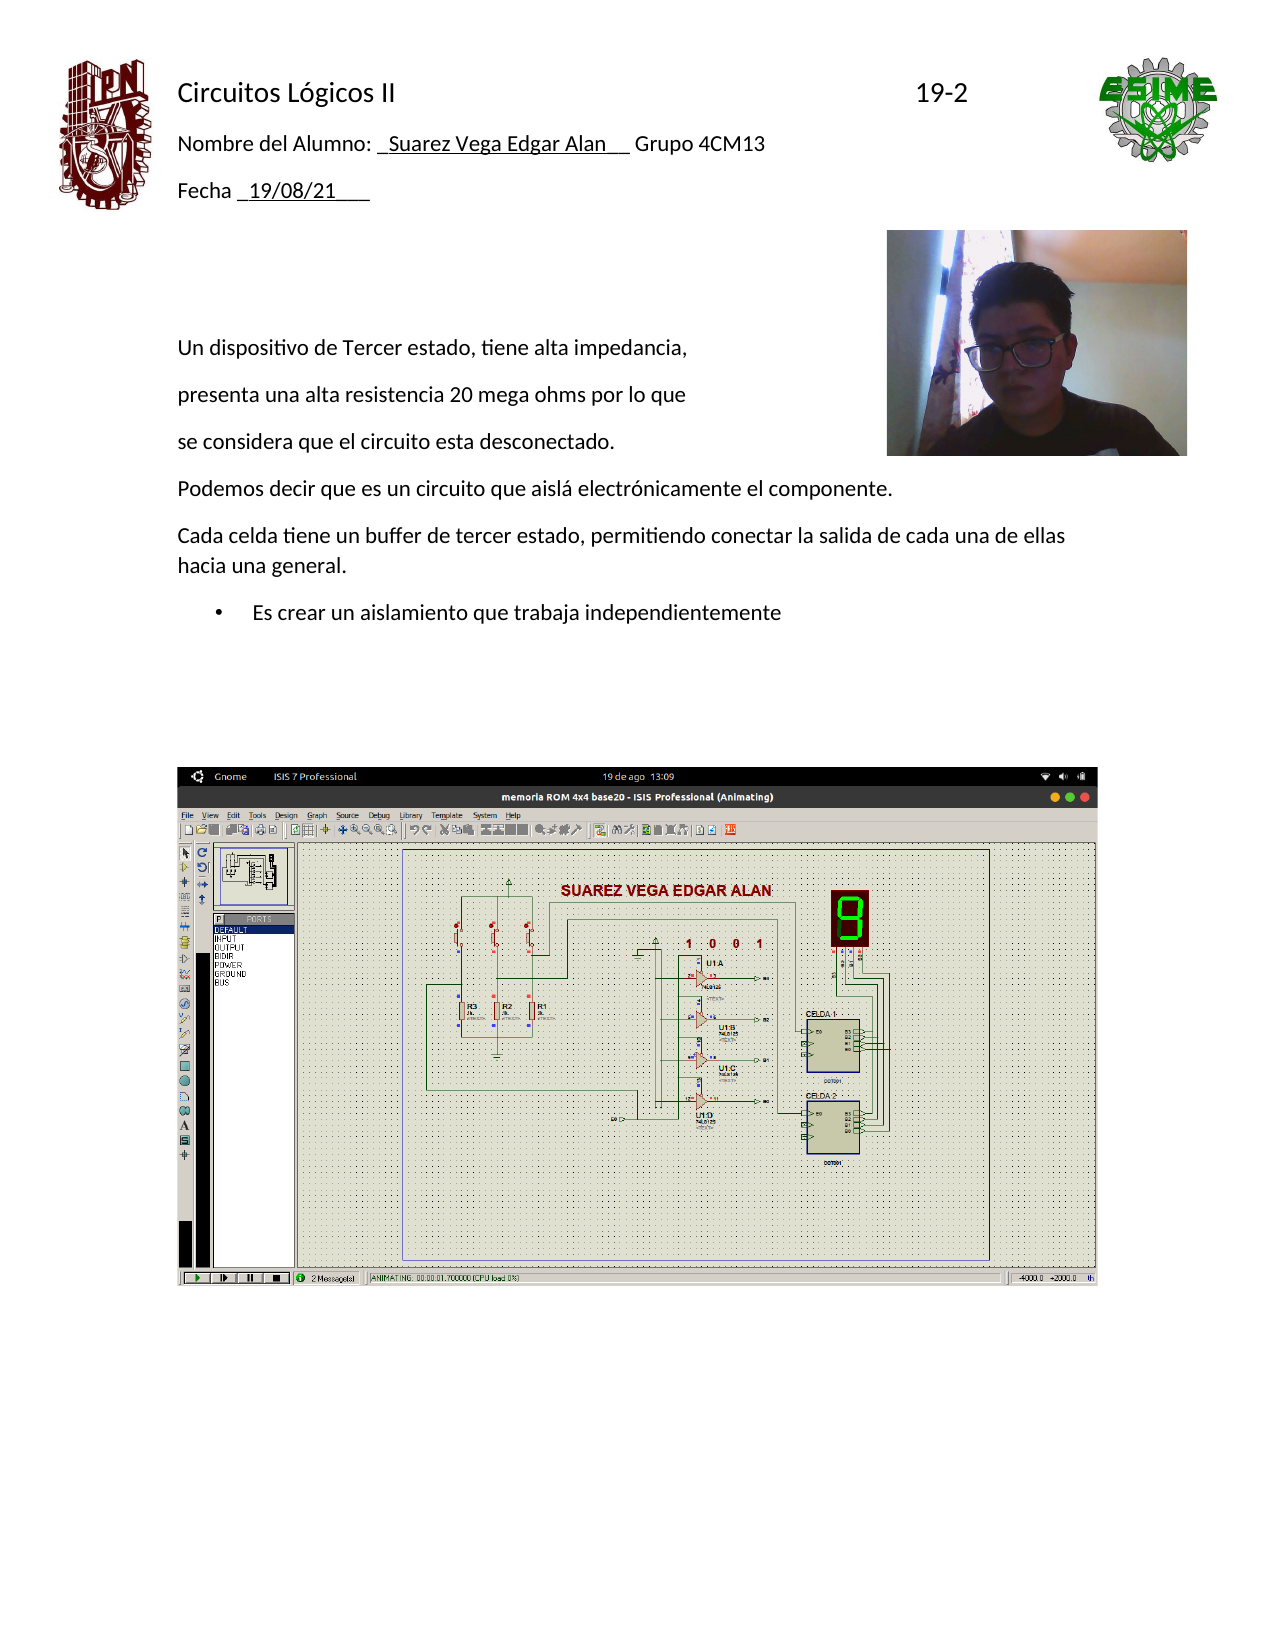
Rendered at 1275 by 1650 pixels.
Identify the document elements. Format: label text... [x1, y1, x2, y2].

text Un dispositivo de Tercer estado, tiene alta impedancia, [177, 333, 1098, 361]
picture [177, 767, 1098, 1286]
list Es crear un aislamiento que trabaja independientemente [215, 598, 1098, 626]
text Podemos decir que es un circuito que aislá electrónicamente el componente. [177, 474, 1098, 502]
picture [1098, 56, 1218, 163]
text presenta una alta resistencia 20 mega ohms por lo que [177, 380, 1098, 408]
text se considera que el circuito esta desconectado. [177, 427, 1098, 455]
picture [59, 59, 154, 212]
text Cada celda tiene un buffer de tercer estado, permitiendo conectar la salida de cada una de ellas hacia una general. [177, 521, 1098, 579]
picture [886, 230, 1188, 456]
